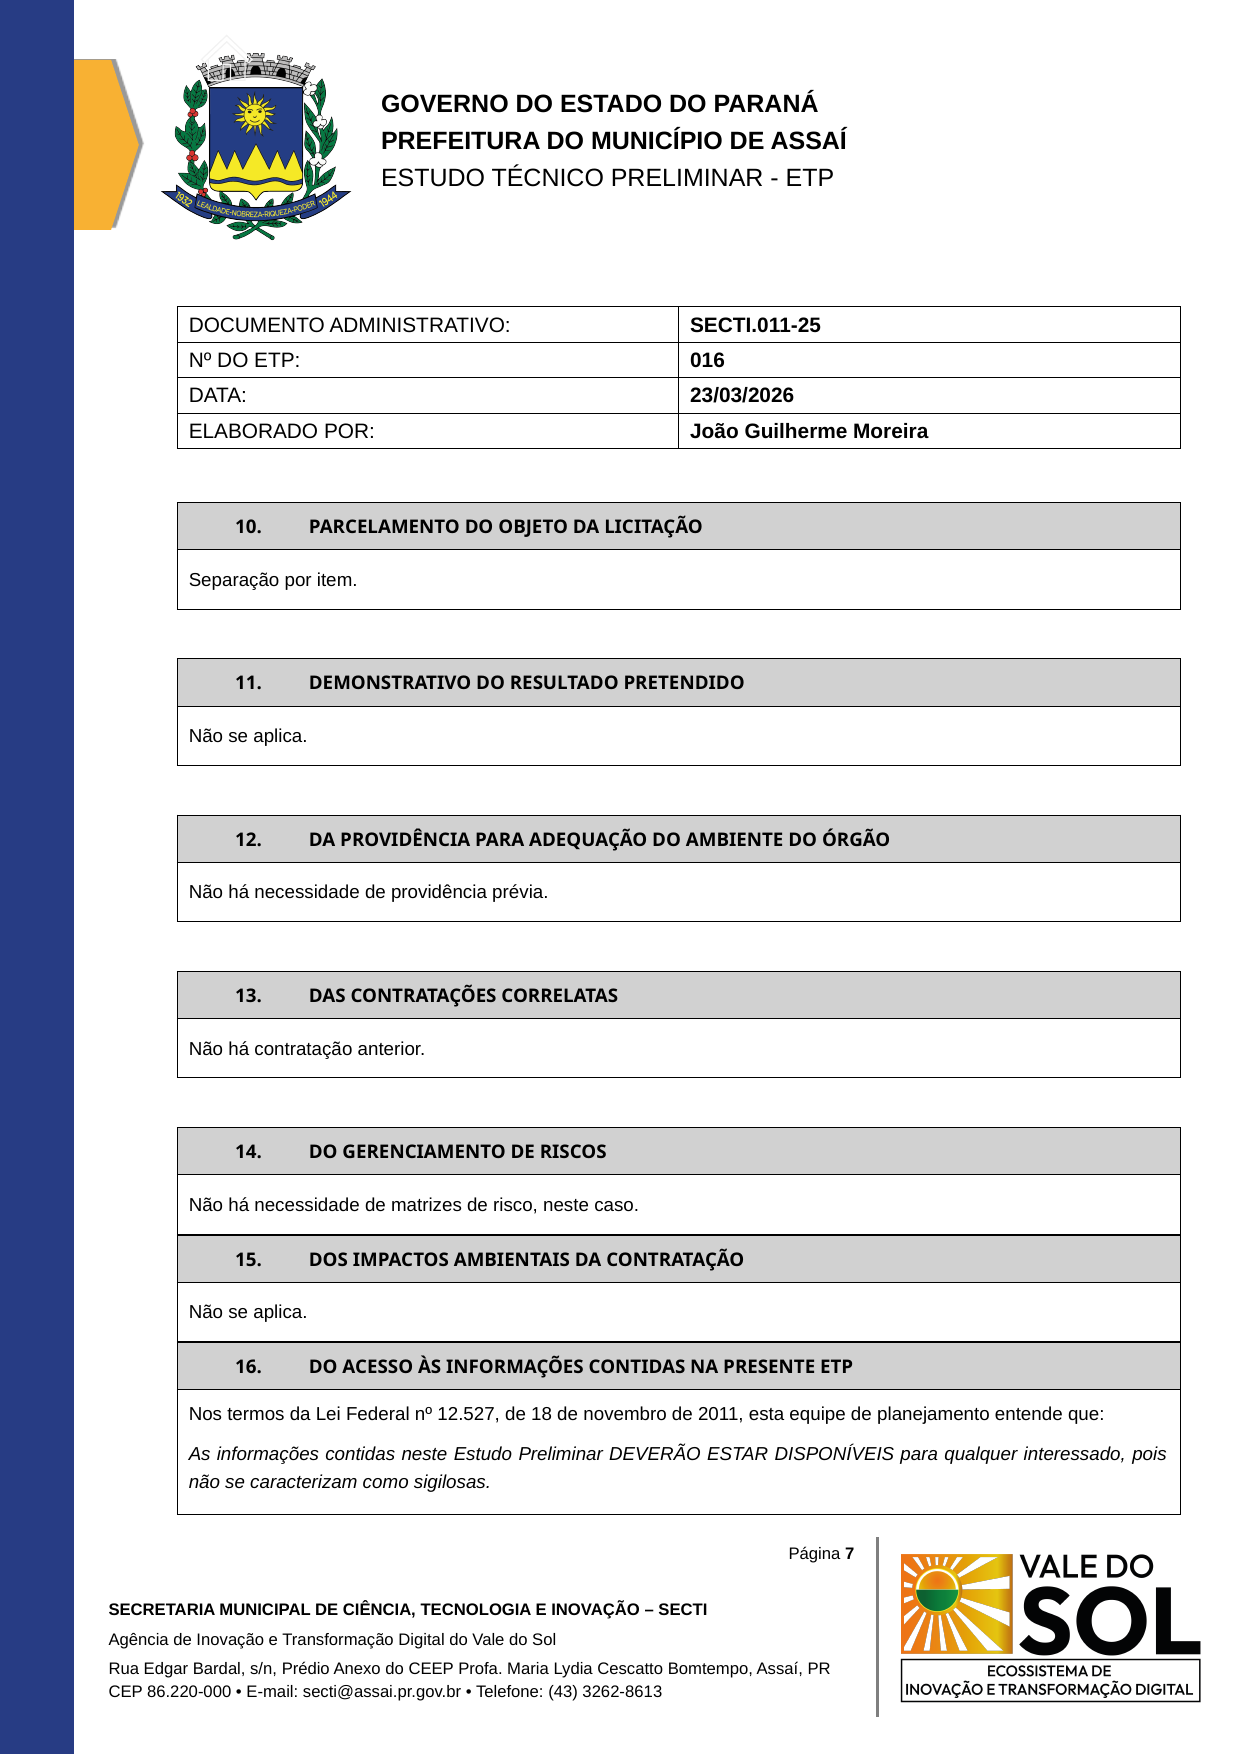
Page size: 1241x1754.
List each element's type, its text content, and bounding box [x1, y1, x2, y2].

table_header DOS IMPACTOS AMBIENTAIS DA CONTRATAÇÃO [178, 1236, 1180, 1282]
table_cell Não há necessidade de matrizes de risco, neste caso. [178, 1175, 1180, 1233]
table_header PARCELAMENTO DO OBJETO DA LICITAÇÃO [178, 503, 1180, 549]
table_header DO GERENCIAMENTO DE RISCOS [178, 1128, 1180, 1174]
table_header DO ACESSO ÀS INFORMAÇÕES CONTIDAS NA PRESENTE ETP [178, 1343, 1180, 1389]
table_header DA PROVIDÊNCIA PARA ADEQUAÇÃO DO AMBIENTE DO ÓRGÃO [178, 816, 1180, 862]
table_cell Não se aplica. [178, 707, 1180, 765]
picture [209, 47, 244, 79]
table_cell Não se aplica. [178, 1283, 1180, 1341]
picture [158, 47, 354, 246]
table_header DEMONSTRATIVO DO RESULTADO PRETENDIDO [178, 659, 1180, 706]
picture [203, 47, 219, 61]
table_cell Não há contratação anterior. [178, 1019, 1180, 1077]
table_cell Separação por item. [178, 550, 1180, 608]
table_cell Não há necessidade de providência prévia. [178, 863, 1180, 921]
picture [235, 47, 250, 61]
picture [894, 1548, 1206, 1711]
table_cell Nos termos da Lei Federal nº 12.527, de 18 de novembro de 2011, esta equipe de planejamento entende que: As informações contidas neste Estudo Preliminar DEVERÃO ESTAR DISPONÍVEIS para qualquer interessado, pois não se caracterizam como sigilosas. [178, 1390, 1180, 1514]
table_header DAS CONTRATAÇÕES CORRELATAS [178, 972, 1180, 1018]
